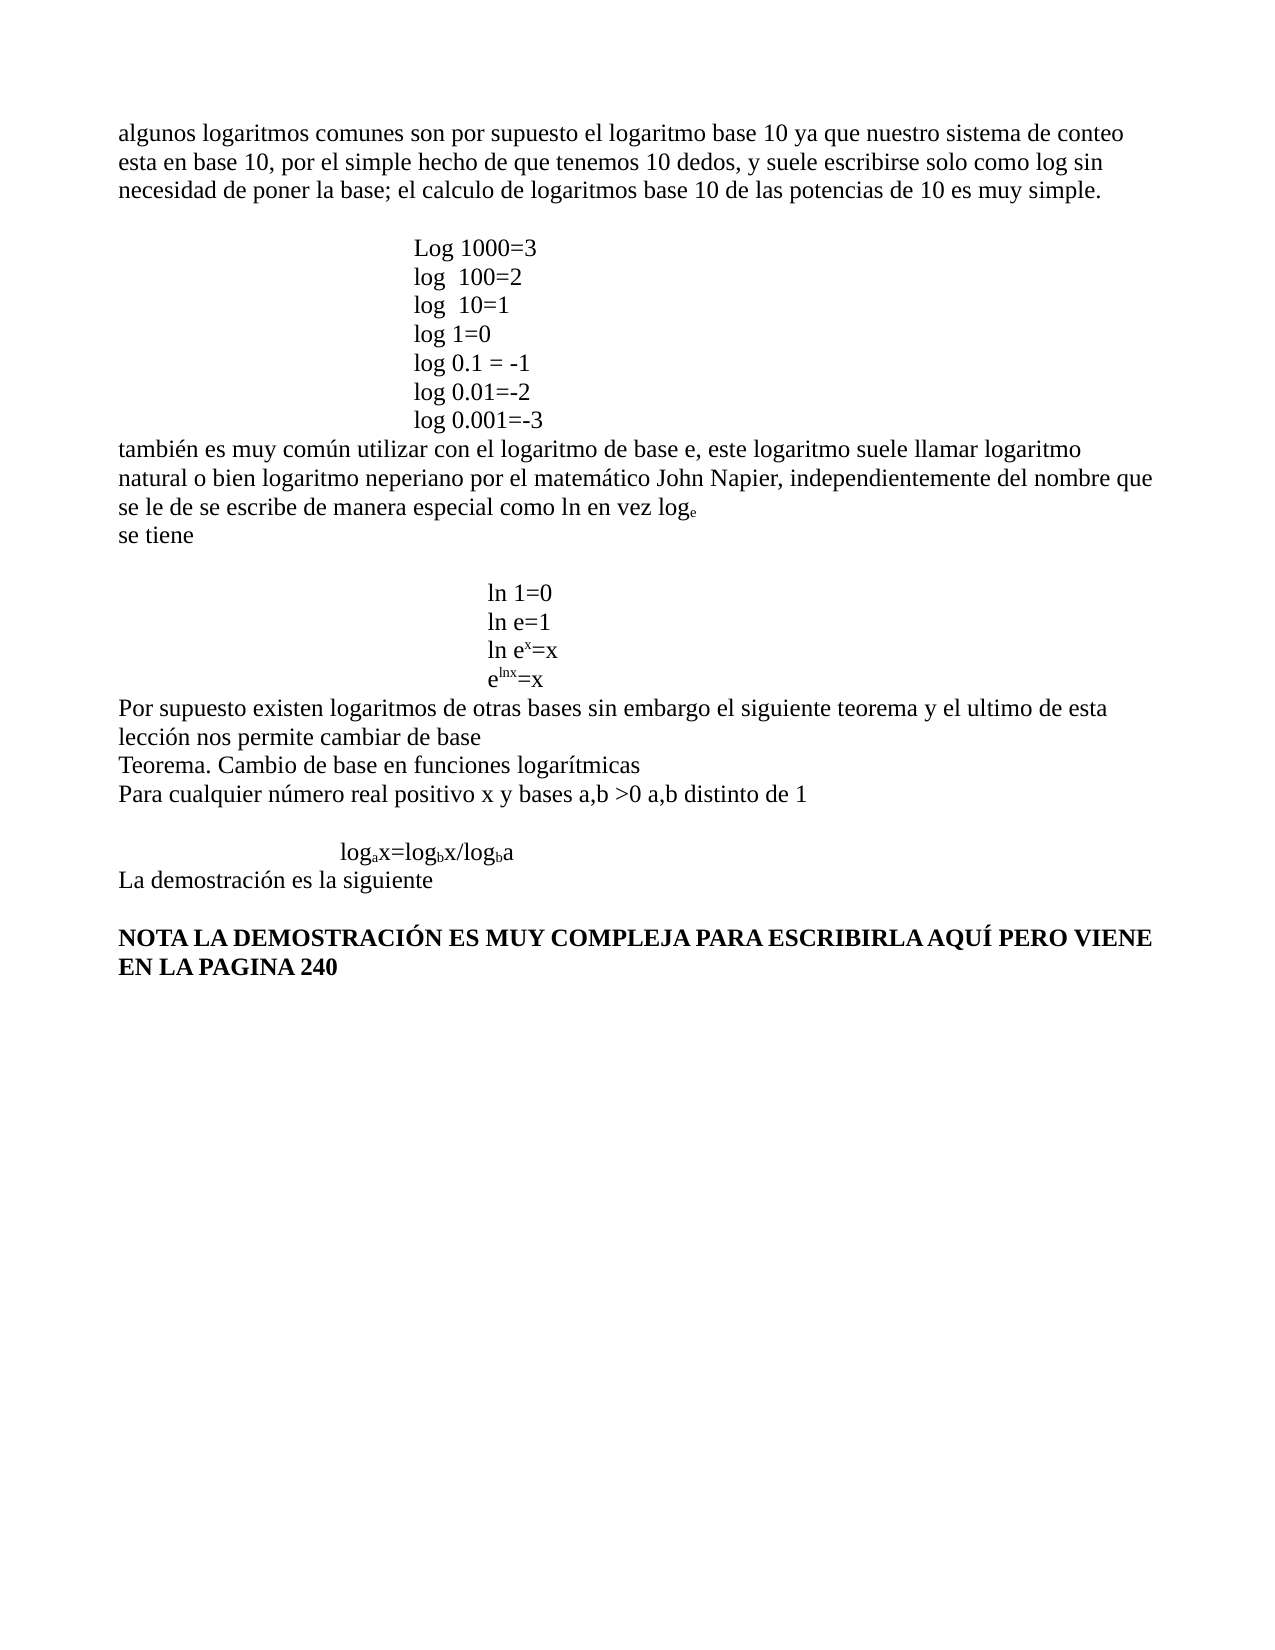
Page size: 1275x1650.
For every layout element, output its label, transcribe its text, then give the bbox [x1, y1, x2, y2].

text Para cualquier número real positivo x y bases a,b >0 a,b distinto de 1 [118, 779, 1157, 808]
text algunos logaritmos comunes son por supuesto el logaritmo base 10 ya que nuestro sistema de conteo esta en base 10, por el simple hecho de que tenemos 10 dedos, y suele escribirse solo como log sin necesidad de poner la base; el calculo de logaritmos base 10 de las potencias de 10 es muy simple. [118, 118, 1157, 204]
text log 100=2 [118, 262, 1157, 291]
text log 10=1 [118, 291, 1157, 319]
text se tiene [118, 521, 1157, 549]
text logax=logbx/logba [118, 837, 1157, 866]
text ln ex=x [118, 636, 1157, 664]
text elnx=x [118, 664, 1157, 693]
text log 1=0 [118, 319, 1157, 348]
text ln e=1 [118, 607, 1157, 636]
text Por supuesto existen logaritmos de otras bases sin embargo el siguiente teorema y el ultimo de esta lección nos permite cambiar de base [118, 693, 1157, 751]
text Teorema. Cambio de base en funciones logarítmicas [118, 751, 1157, 779]
text log 0.001=-3 [118, 406, 1157, 434]
text también es muy común utilizar con el logaritmo de base e, este logaritmo suele llamar logaritmo natural o bien logaritmo neperiano por el matemático John Napier, independientemente del nombre que se le de se escribe de manera especial como ln en vez loge [118, 434, 1157, 521]
text NOTA LA DEMOSTRACIÓN ES MUY COMPLEJA PARA ESCRIBIRLA AQUÍ PERO VIENE EN LA PAGINA 240 [118, 923, 1157, 981]
text ln 1=0 [118, 578, 1157, 607]
text log 0.1 = -1 [118, 348, 1157, 377]
text La demostración es la siguiente [118, 866, 1157, 894]
text Log 1000=3 [118, 233, 1157, 262]
text log 0.01=-2 [118, 377, 1157, 406]
